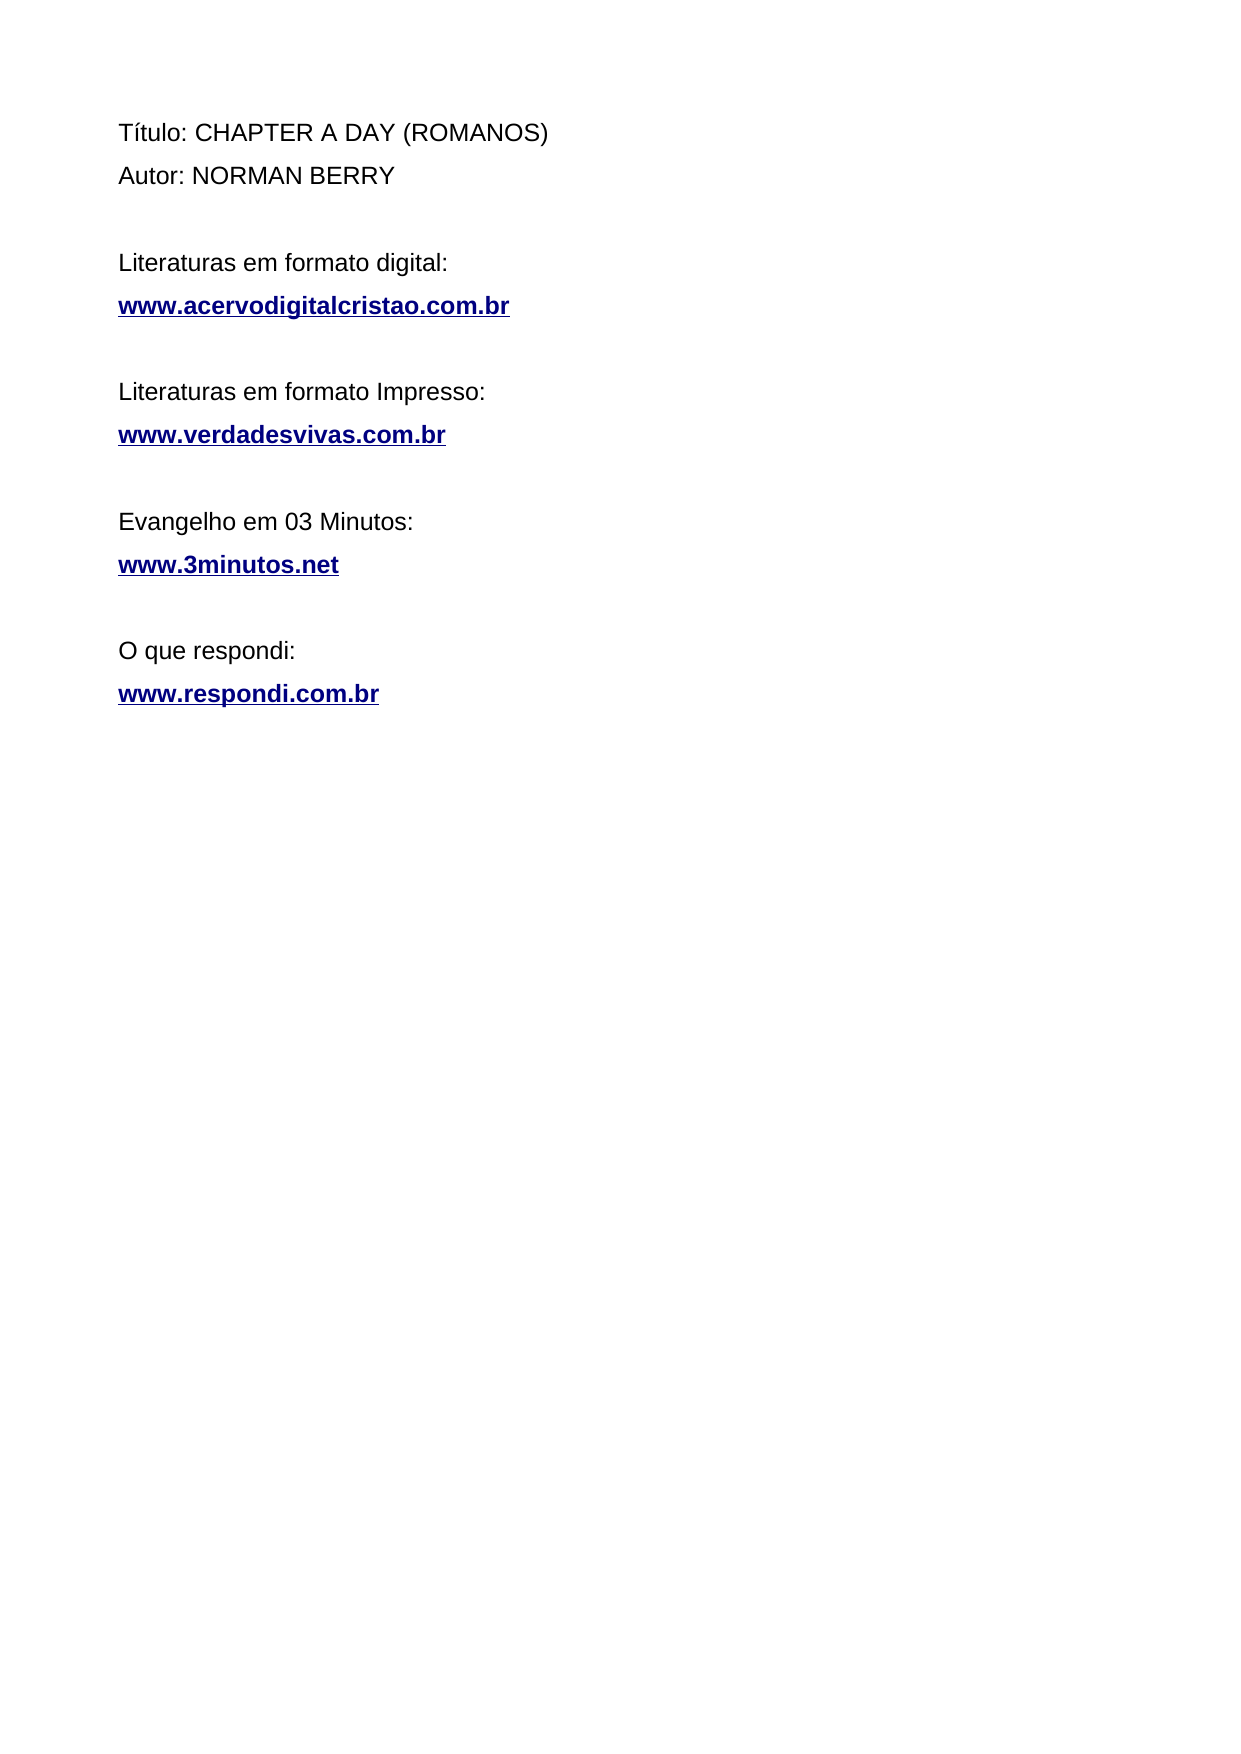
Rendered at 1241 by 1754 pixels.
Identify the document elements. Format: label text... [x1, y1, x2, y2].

text Título: CHAPTER A DAY (ROMANOS) Autor: NORMAN BERRY Literaturas em formato digital: www.acervodigitalcristao.com.br Literaturas em formato Impresso: www.verdadesvivas.com.br Evangelho em 03 Minutos: www.3minutos.net O que respondi: www.respondi.com.br [118, 118, 1122, 708]
